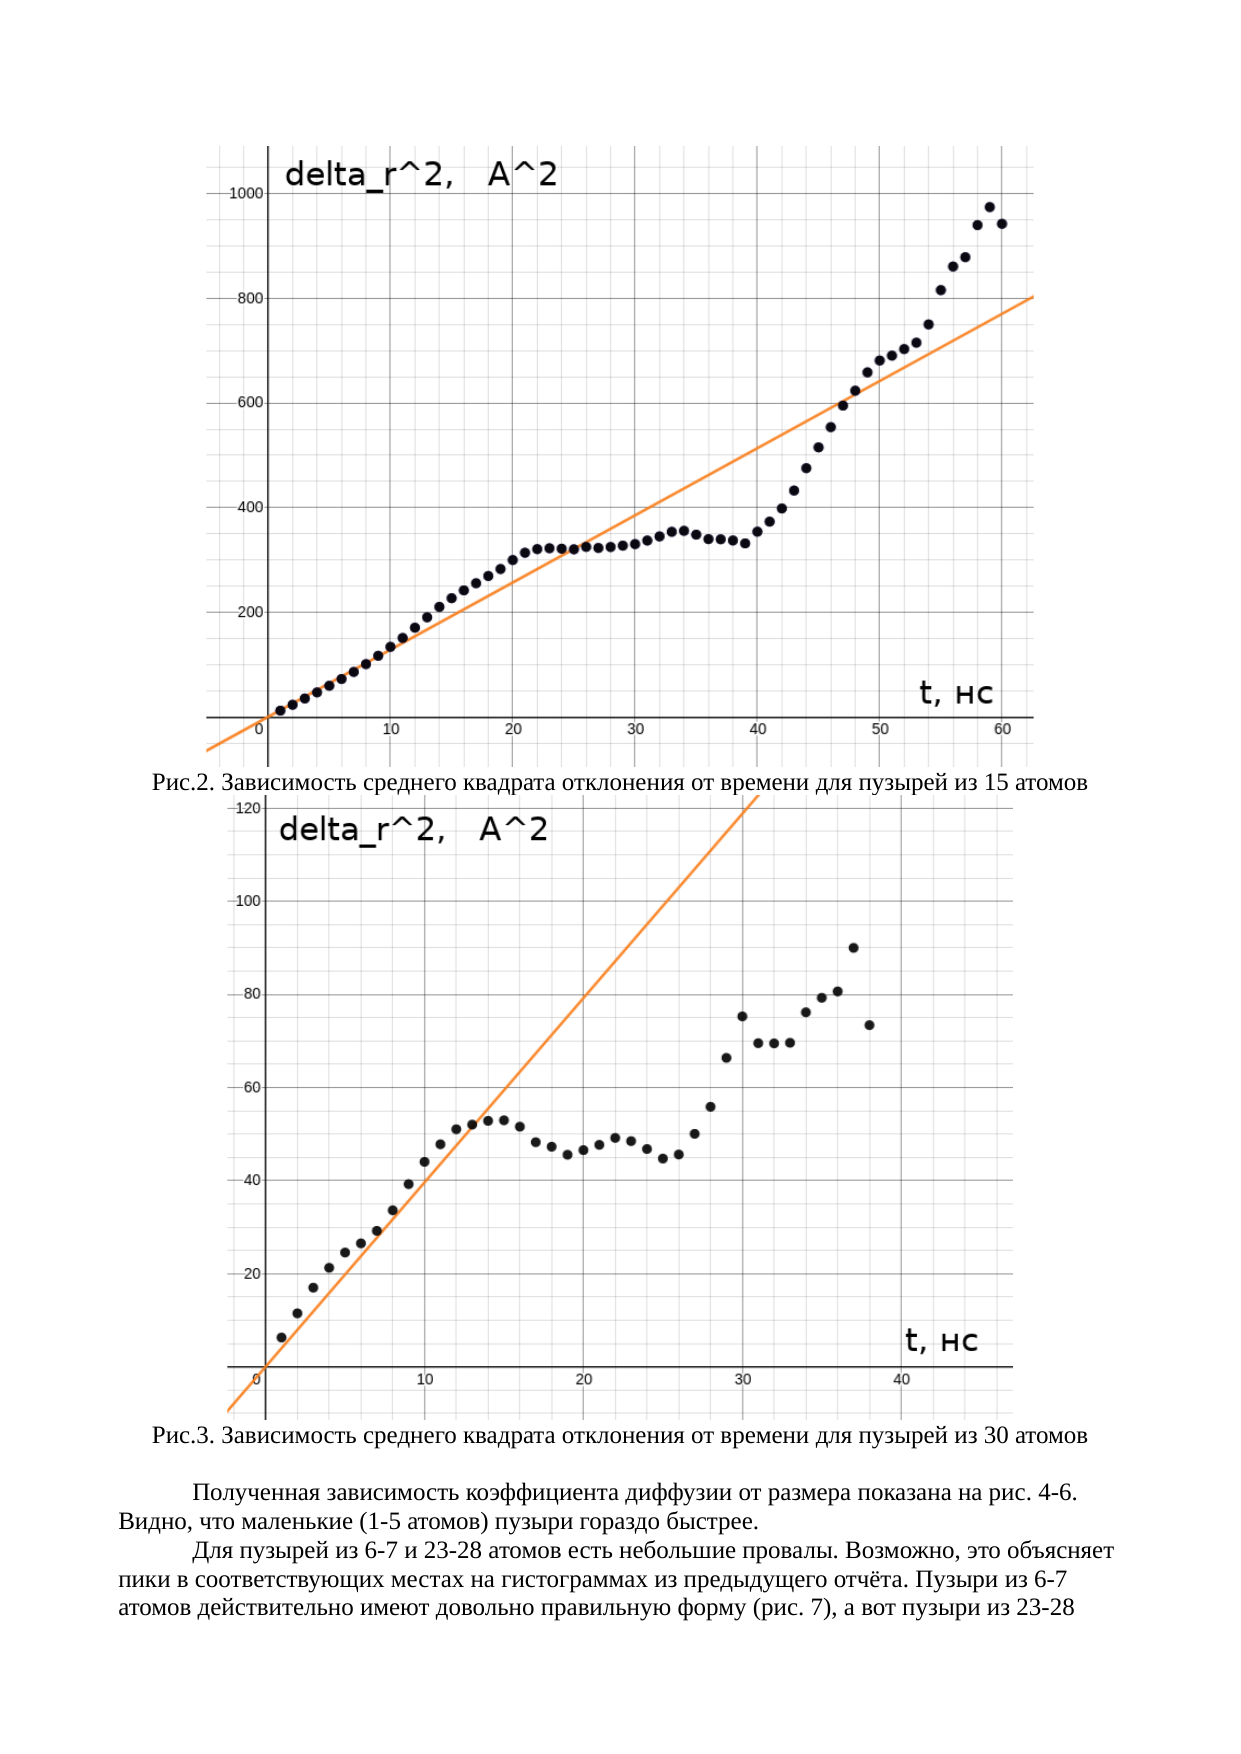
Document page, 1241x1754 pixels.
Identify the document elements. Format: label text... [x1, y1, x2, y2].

text Для пузырей из 6-7 и 23-28 атомов есть небольшие провалы. Возможно, это объясняет пики в соответствующих местах на гистограммах из предыдущего отчёта. Пузыри из 6-7 атомов действительно имеют довольно правильную форму (рис. 7), а вот пузыри из 23-28 [118, 1535, 1122, 1621]
text Рис.3. Зависимость среднего квадрата отклонения от времени для пузырей из 30 атомов [118, 796, 1122, 1449]
picture [227, 795, 1013, 1420]
picture [206, 146, 1034, 767]
text Полученная зависимость коэффициента диффузии от размера показана на рис. 4-6. Видно, что маленькие (1-5 атомов) пузыри гораздо быстрее. [118, 1477, 1122, 1535]
text Рис.2. Зависимость среднего квадрата отклонения от времени для пузырей из 15 атомов [118, 147, 1122, 796]
